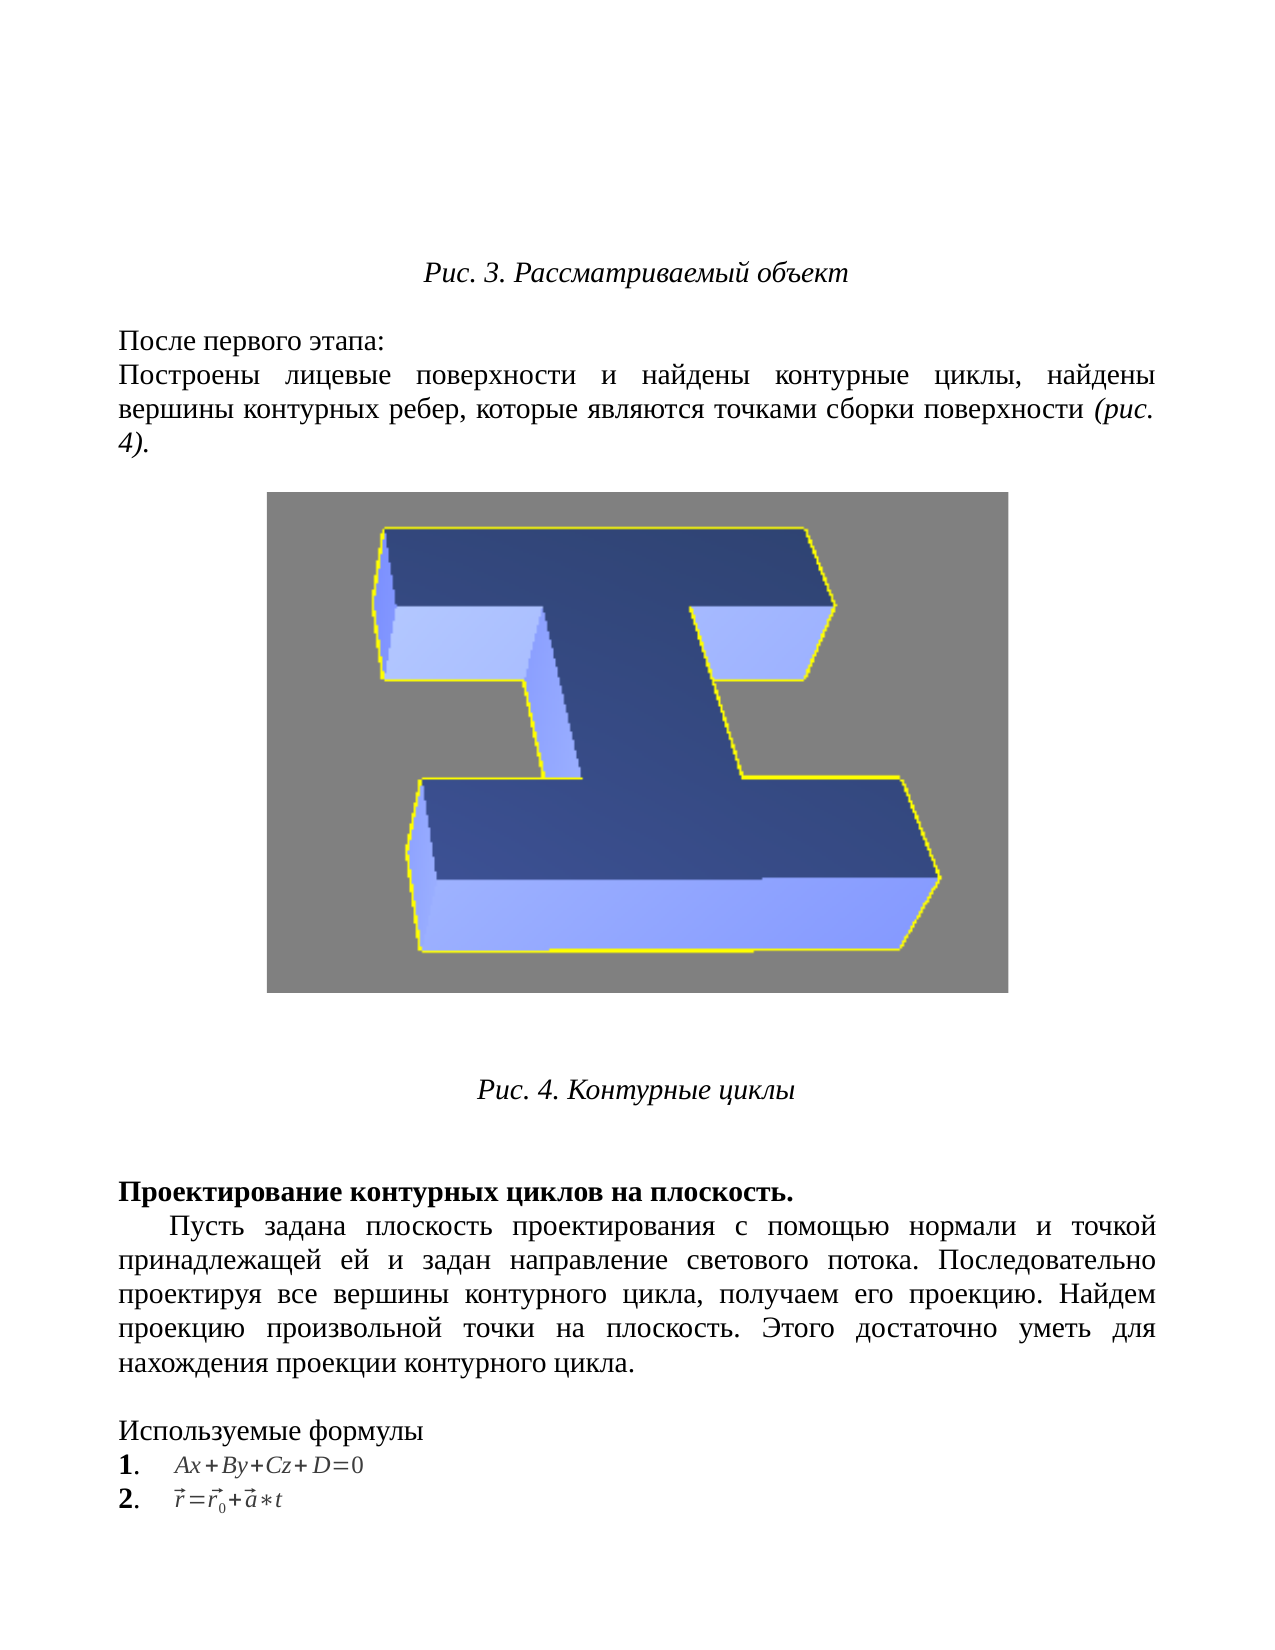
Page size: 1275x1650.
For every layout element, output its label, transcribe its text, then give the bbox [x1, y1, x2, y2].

text Проектирование контурных циклов на плоскость. [118, 1174, 1157, 1208]
text 2. [118, 1481, 1157, 1517]
picture [266, 492, 1009, 993]
text Пусть задана плоскость проектирования с помощью нормали и точкой принадлежащей ей и задан направление светового потока. Последовательно проектируя все вершины контурного цикла, получаем его проекцию. Найдем проекцию произвольной точки на плоскость. Этого достаточно уметь для нахождения проекции контурного цикла. [118, 1208, 1157, 1378]
text Рис. 3. Рассматриваемый объект [118, 254, 1157, 288]
text Рис. 4. Контурные циклы [118, 1072, 1157, 1106]
text После первого этапа: [118, 322, 1157, 357]
text Построены лицевые поверхности и найдены контурные циклы, найдены вершины контурных ребер, которые являются точками сборки поверхности (рис. 4). [118, 357, 1157, 459]
text Используемые формулы [118, 1412, 1157, 1447]
text 1. [118, 1447, 1157, 1481]
